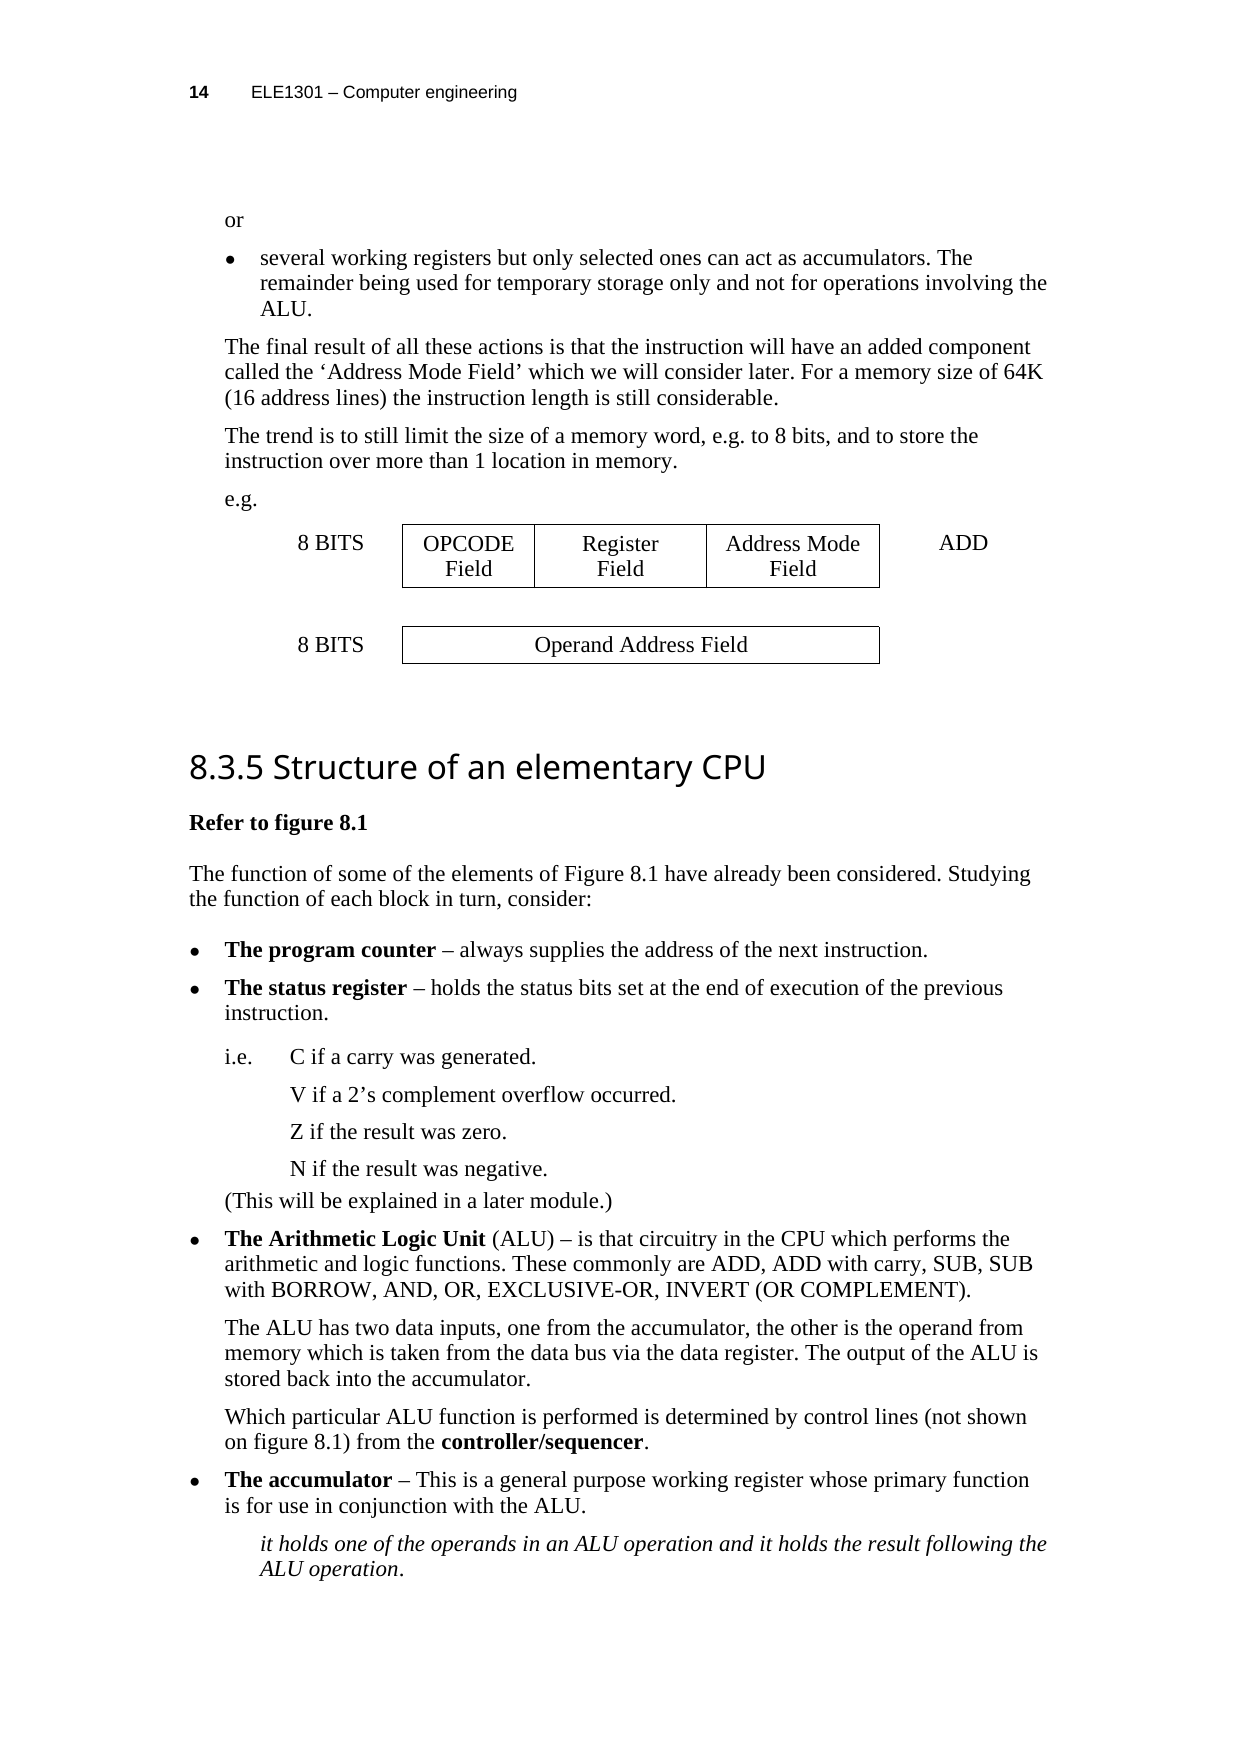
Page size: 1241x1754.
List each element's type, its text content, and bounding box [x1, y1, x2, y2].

text it holds one of the operands in an ALU operation and it holds the result following the ALU operation. [260, 1531, 1051, 1582]
table_cell 8 BITS [259, 627, 402, 664]
table_cell Z if the result was zero. [290, 1113, 941, 1150]
table_cell [224, 1076, 289, 1113]
list The accumulator – This is a general purpose working register whose primary function is for use in conjunction with the ALU. [189, 1467, 1051, 1518]
table_header Register Field [535, 525, 706, 587]
table_cell [224, 1113, 289, 1150]
table_cell Operand Address Field [403, 627, 879, 663]
table_cell [224, 1150, 289, 1188]
text Which particular ALU function is performed is determined by control lines (not shown on figure 8.1) from the controller/sequencer. [224, 1404, 1051, 1455]
table_cell [259, 589, 402, 627]
table_header Address Mode Field [707, 525, 879, 587]
list The Arithmetic Logic Unit (ALU) – is that circuitry in the CPU which performs the arithmetic and logic functions. These commonly are ADD, ADD with carry, SUB, SUB with BORROW, AND, OR, EXCLUSIVE-OR, INVERT (OR COMPLEMENT). [189, 1226, 1051, 1302]
table_cell [880, 627, 1047, 664]
table_cell [706, 589, 879, 626]
subtitle Structure of an elementary CPU [189, 744, 1051, 789]
table_header C if a carry was generated. [290, 1038, 941, 1076]
text The trend is to still limit the size of a memory word, e.g. to 8 bits, and to store the instruction over more than 1 location in memory. [224, 423, 1051, 474]
table_header OPCODE Field [403, 525, 534, 587]
text The ALU has two data inputs, one from the accumulator, the other is the operand from memory which is taken from the data bus via the data register. The output of the ALU is stored back into the accumulator. [224, 1315, 1051, 1391]
table_header 8 BITS [259, 524, 402, 588]
list The program counter – always supplies the address of the next instruction. [189, 937, 1051, 962]
table_cell [402, 589, 534, 626]
table_header ADD [880, 524, 1047, 588]
table_header i.e. [224, 1038, 289, 1076]
table_cell [534, 589, 706, 626]
table_cell N if the result was negative. [290, 1150, 941, 1188]
text Refer to figure 8.1 [189, 810, 1051, 836]
list The status register – holds the status bits set at the end of execution of the previous instruction. [189, 975, 1051, 1026]
text The final result of all these actions is that the instruction will have an added component called the ‘Address Mode Field’ which we will consider later. For a memory size of 64K (16 address lines) the instruction length is still considerable. [224, 334, 1051, 410]
text The function of some of the elements of Figure 8.1 have already been considered. Studying the function of each block in turn, consider: [189, 861, 1051, 912]
text or [224, 207, 1051, 232]
text e.g. [224, 486, 1051, 512]
text (This will be explained in a later module.) [224, 1188, 1051, 1213]
list several working registers but only selected ones can act as accumulators. The remainder being used for temporary storage only and not for operations involving the ALU. [224, 245, 1051, 321]
table_cell V if a 2’s complement overflow occurred. [290, 1076, 941, 1113]
table_cell [879, 589, 1047, 627]
